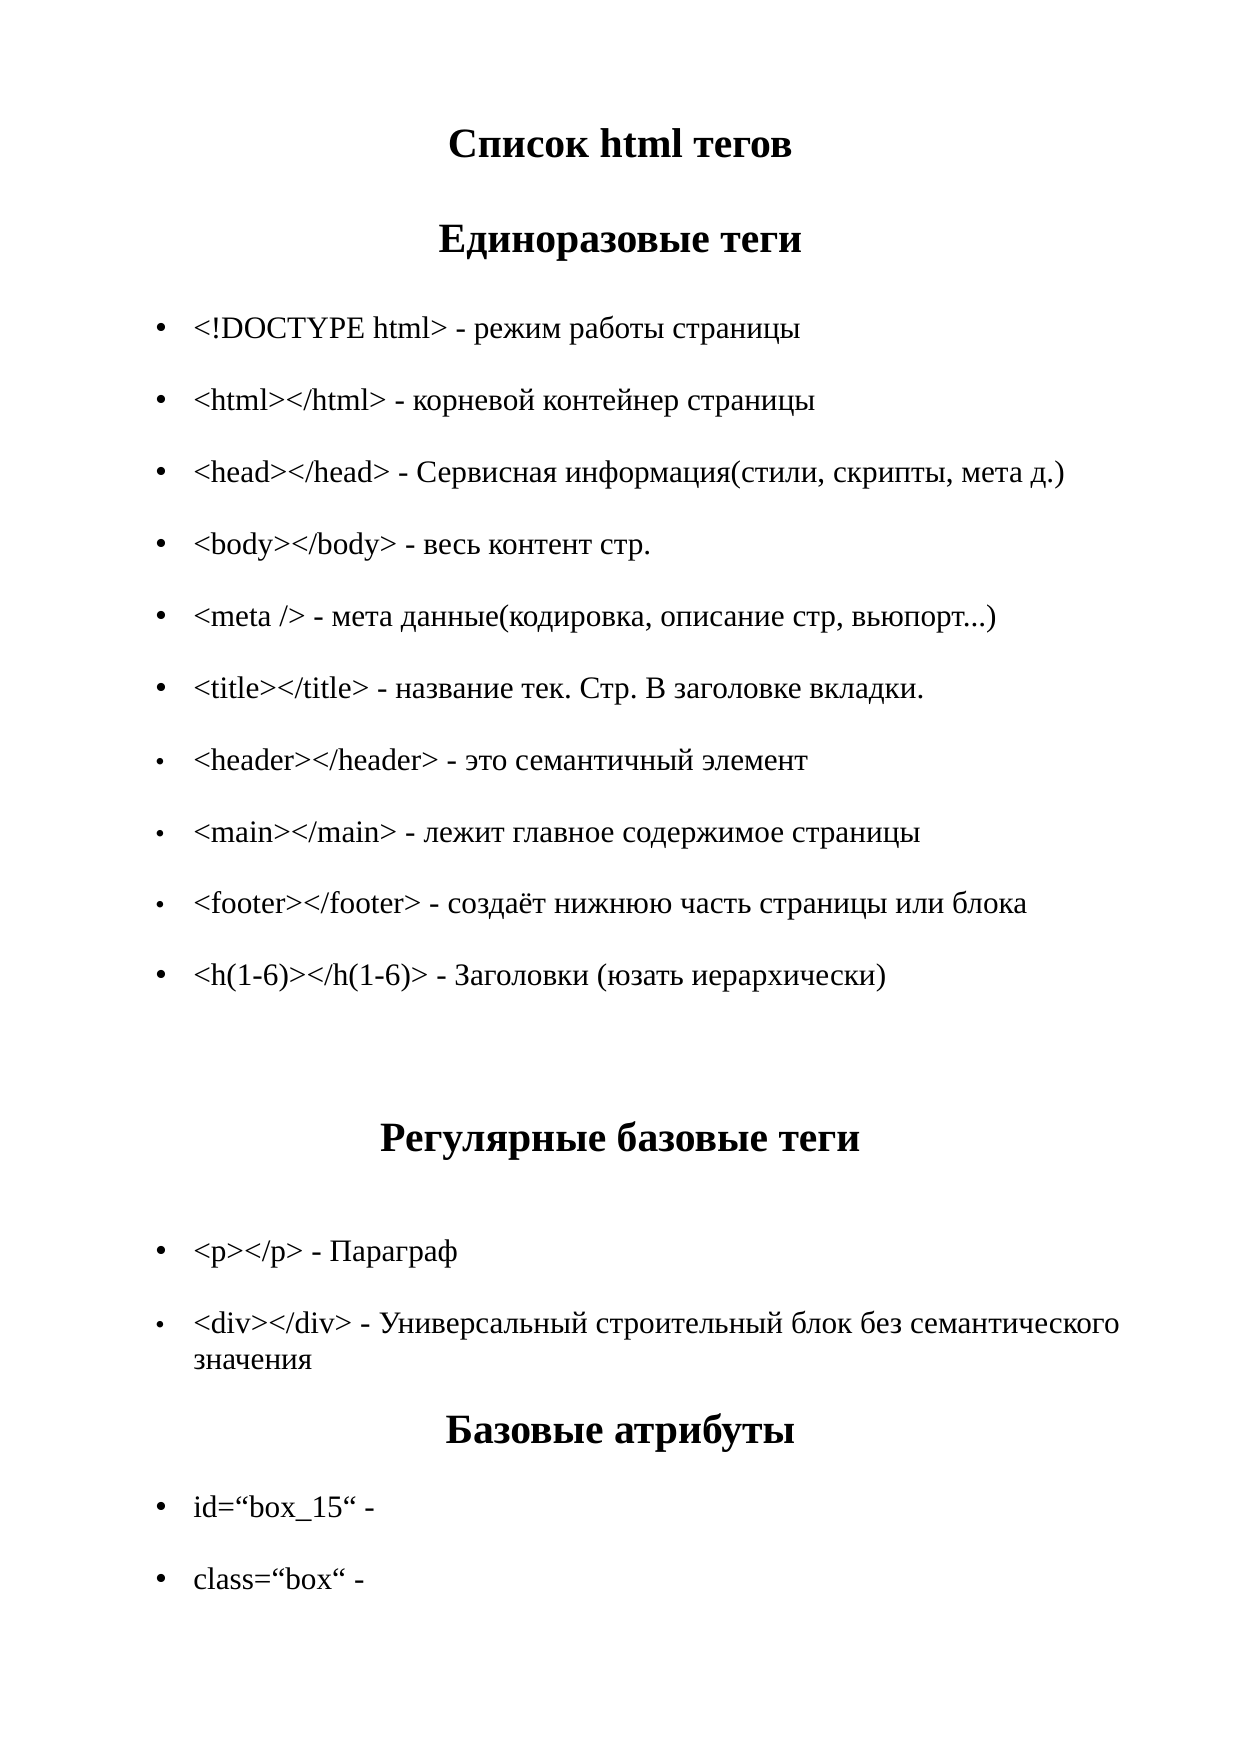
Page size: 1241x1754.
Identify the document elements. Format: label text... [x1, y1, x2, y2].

list <p></p> - Параграф [156, 1232, 1122, 1268]
list <h(1-6)></h(1-6)> - Заголовки (юзать иерархически) [156, 957, 1122, 993]
list <head></head> - Сервисная информация(стили, скрипты, мета д.) [156, 453, 1122, 489]
list id=“box_15“ - [156, 1488, 1122, 1524]
list <main></main> - лежит главное содержимое страницы [156, 813, 1122, 849]
list <header></header> - это семантичный элемент [156, 741, 1122, 777]
list <title></title> - название тек. Стр. В заголовке вкладки. [156, 669, 1122, 705]
list class=“box“ - [156, 1560, 1122, 1596]
list <footer></footer> - создаёт нижнюю часть страницы или блока [156, 885, 1122, 921]
text Единоразовые теги [118, 214, 1122, 262]
text Регулярные базовые теги [118, 1112, 1122, 1160]
list <body></body> - весь контент стр. [156, 525, 1122, 561]
text Список html тегов [118, 118, 1122, 166]
list <div></div> - Универсальный строительный блок без семантического значения [156, 1304, 1122, 1376]
list <!DOCTYPE html> - режим работы страницы [156, 310, 1122, 346]
list <html></html> - корневой контейнер страницы [156, 382, 1122, 418]
text Базовые атрибуты [118, 1405, 1122, 1453]
list <meta /> - мета данные(кодировка, описание стр, вьюпорт...) [156, 597, 1122, 633]
